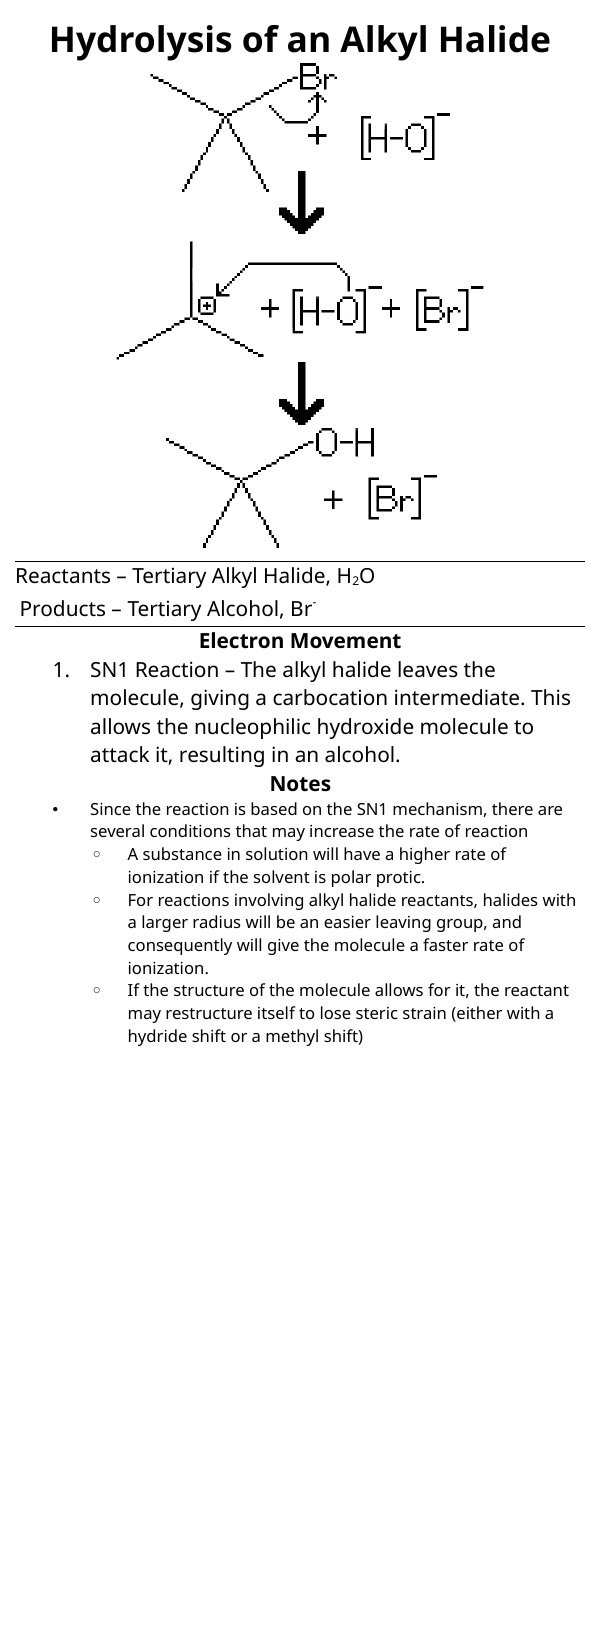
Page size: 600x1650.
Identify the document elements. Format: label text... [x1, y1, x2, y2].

list For reactions involving alkyl halide reactants, halides with a larger radius will be an easier leaving group, and consequently will give the molecule a faster rate of ionization. [90, 888, 585, 979]
list If the structure of the molecule allows for it, the reactant may restructure itself to lose steric strain (either with a hydride shift or a methyl shift) [90, 979, 585, 1047]
text Reactants – Tertiary Alkyl Halide, H2O [15, 562, 585, 589]
text Hydrolysis of an Alkyl Halide [15, 15, 585, 63]
list SN1 Reaction – The alkyl halide leaves the molecule, giving a carbocation intermediate. This allows the nucleophilic hydroxide molecule to attack it, resulting in an alcohol. [52, 655, 585, 769]
list A substance in solution will have a higher rate of ionization if the solvent is polar protic. [90, 843, 585, 888]
picture [116, 63, 484, 548]
text Notes [15, 769, 585, 797]
list Since the reaction is based on the SN1 mechanism, there are several conditions that may increase the rate of reaction [52, 797, 585, 843]
text Electron Movement [15, 627, 585, 655]
text Products – Tertiary Alcohol, Br- [15, 589, 585, 626]
